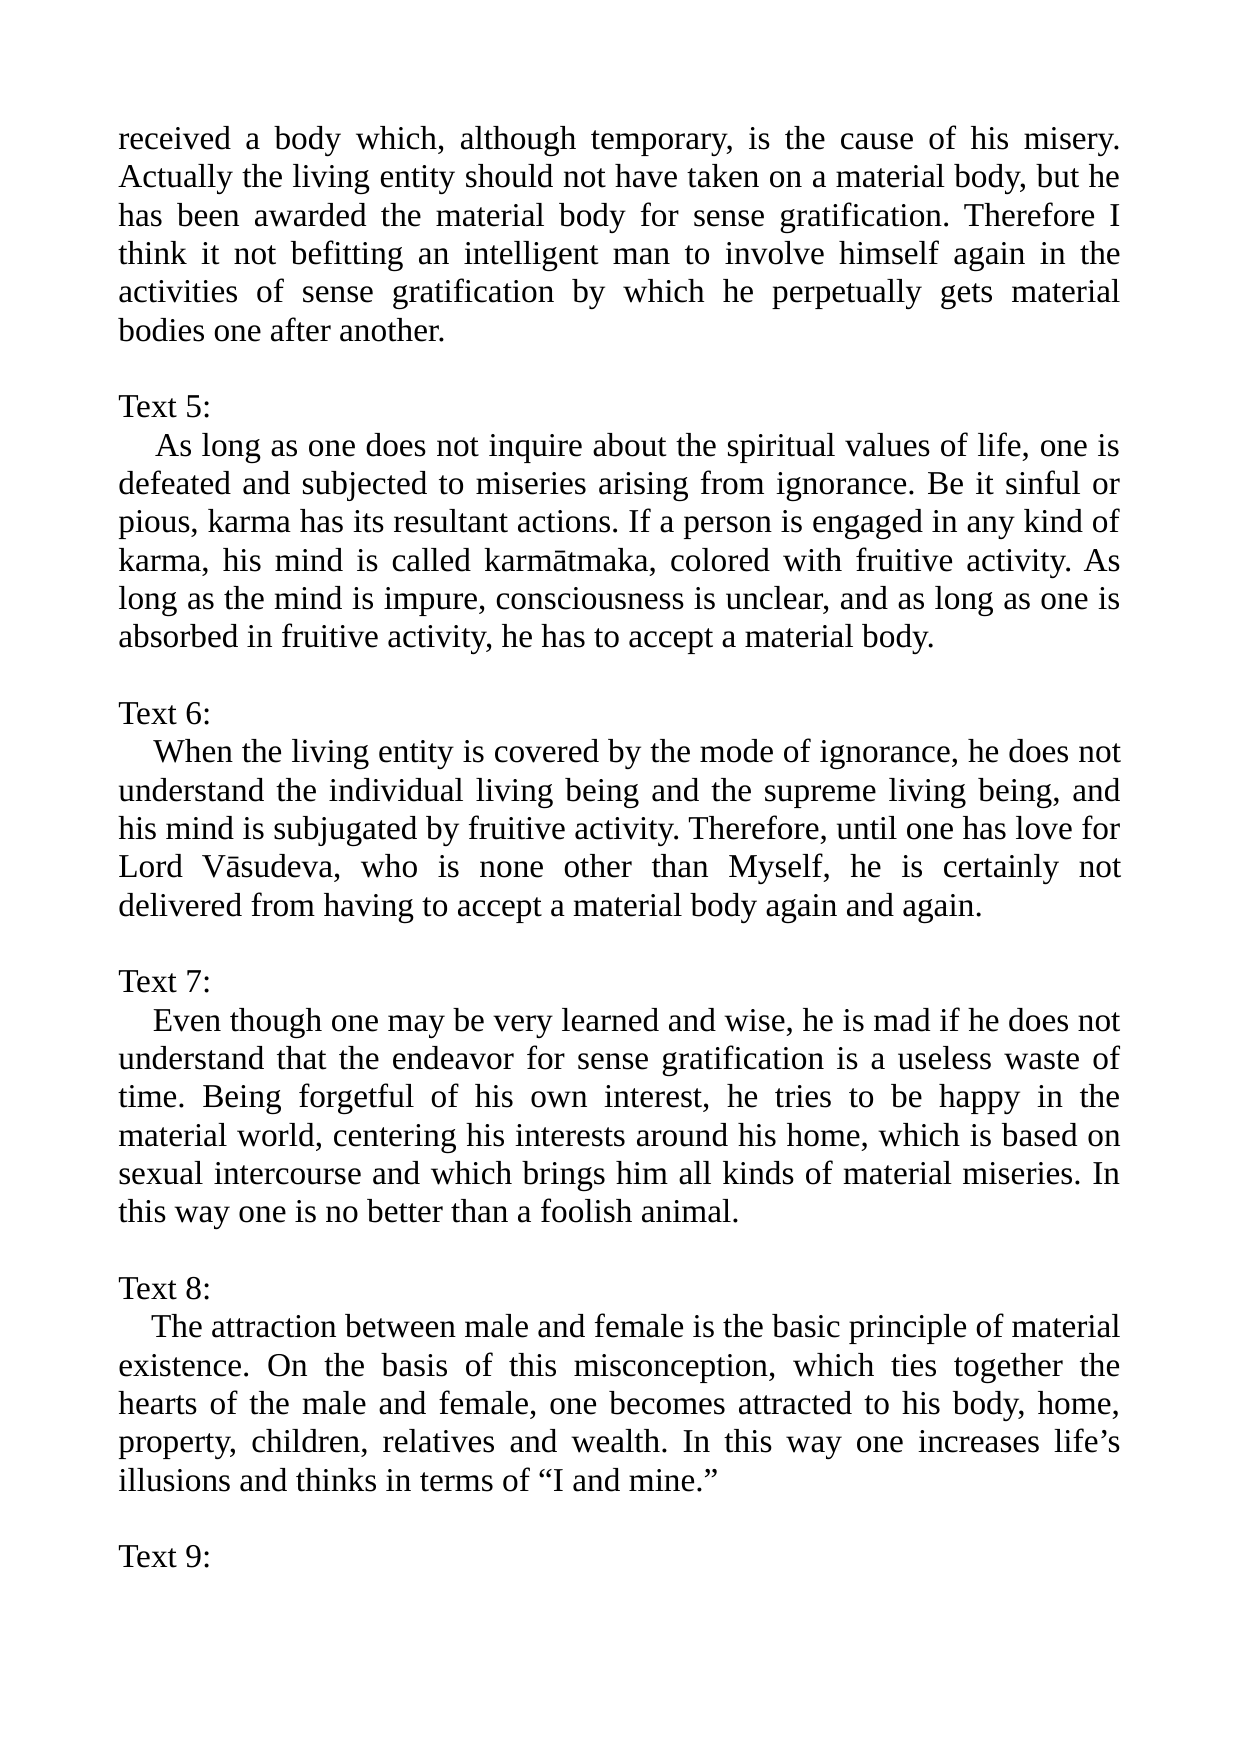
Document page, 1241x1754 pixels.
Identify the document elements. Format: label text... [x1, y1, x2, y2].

text Even though one may be very learned and wise, he is mad if he does not understand that the endeavor for sense gratification is a useless waste of time. Being forgetful of his own interest, he tries to be happy in the material world, centering his interests around his home, which is based on sexual intercourse and which brings him all kinds of material miseries. In this way one is no better than a foolish animal. [118, 1000, 1122, 1230]
text As long as one does not inquire about the spiritual values of life, one is defeated and subjected to miseries arising from ignorance. Be it sinful or pious, karma has its resultant actions. If a person is engaged in any kind of karma, his mind is called karmātmaka, colored with fruitive activity. As long as the mind is impure, consciousness is unclear, and as long as one is absorbed in fruitive activity, he has to accept a material body. [118, 425, 1122, 655]
text Text 7: [118, 961, 1122, 1000]
text Text 8: [118, 1268, 1122, 1306]
text When the living entity is covered by the mode of ignorance, he does not understand the individual living being and the supreme living being, and his mind is subjugated by fruitive activity. Therefore, until one has love for Lord Vāsudeva, who is none other than Myself, he is certainly not delivered from having to accept a material body again and again. [118, 731, 1122, 923]
text received a body which, although temporary, is the cause of his misery. Actually the living entity should not have taken on a material body, but he has been awarded the material body for sense gratification. Therefore I think it not befitting an intelligent man to involve himself again in the activities of sense gratification by which he perpetually gets material bodies one after another. [118, 118, 1122, 348]
text Text 5: [118, 386, 1122, 425]
text The attraction between male and female is the basic principle of material existence. On the basis of this misconception, which ties together the hearts of the male and female, one becomes attracted to his body, home, property, children, relatives and wealth. In this way one increases life’s illusions and thinks in terms of “I and mine.” [118, 1306, 1122, 1498]
text Text 9: [118, 1536, 1122, 1575]
text Text 6: [118, 693, 1122, 731]
